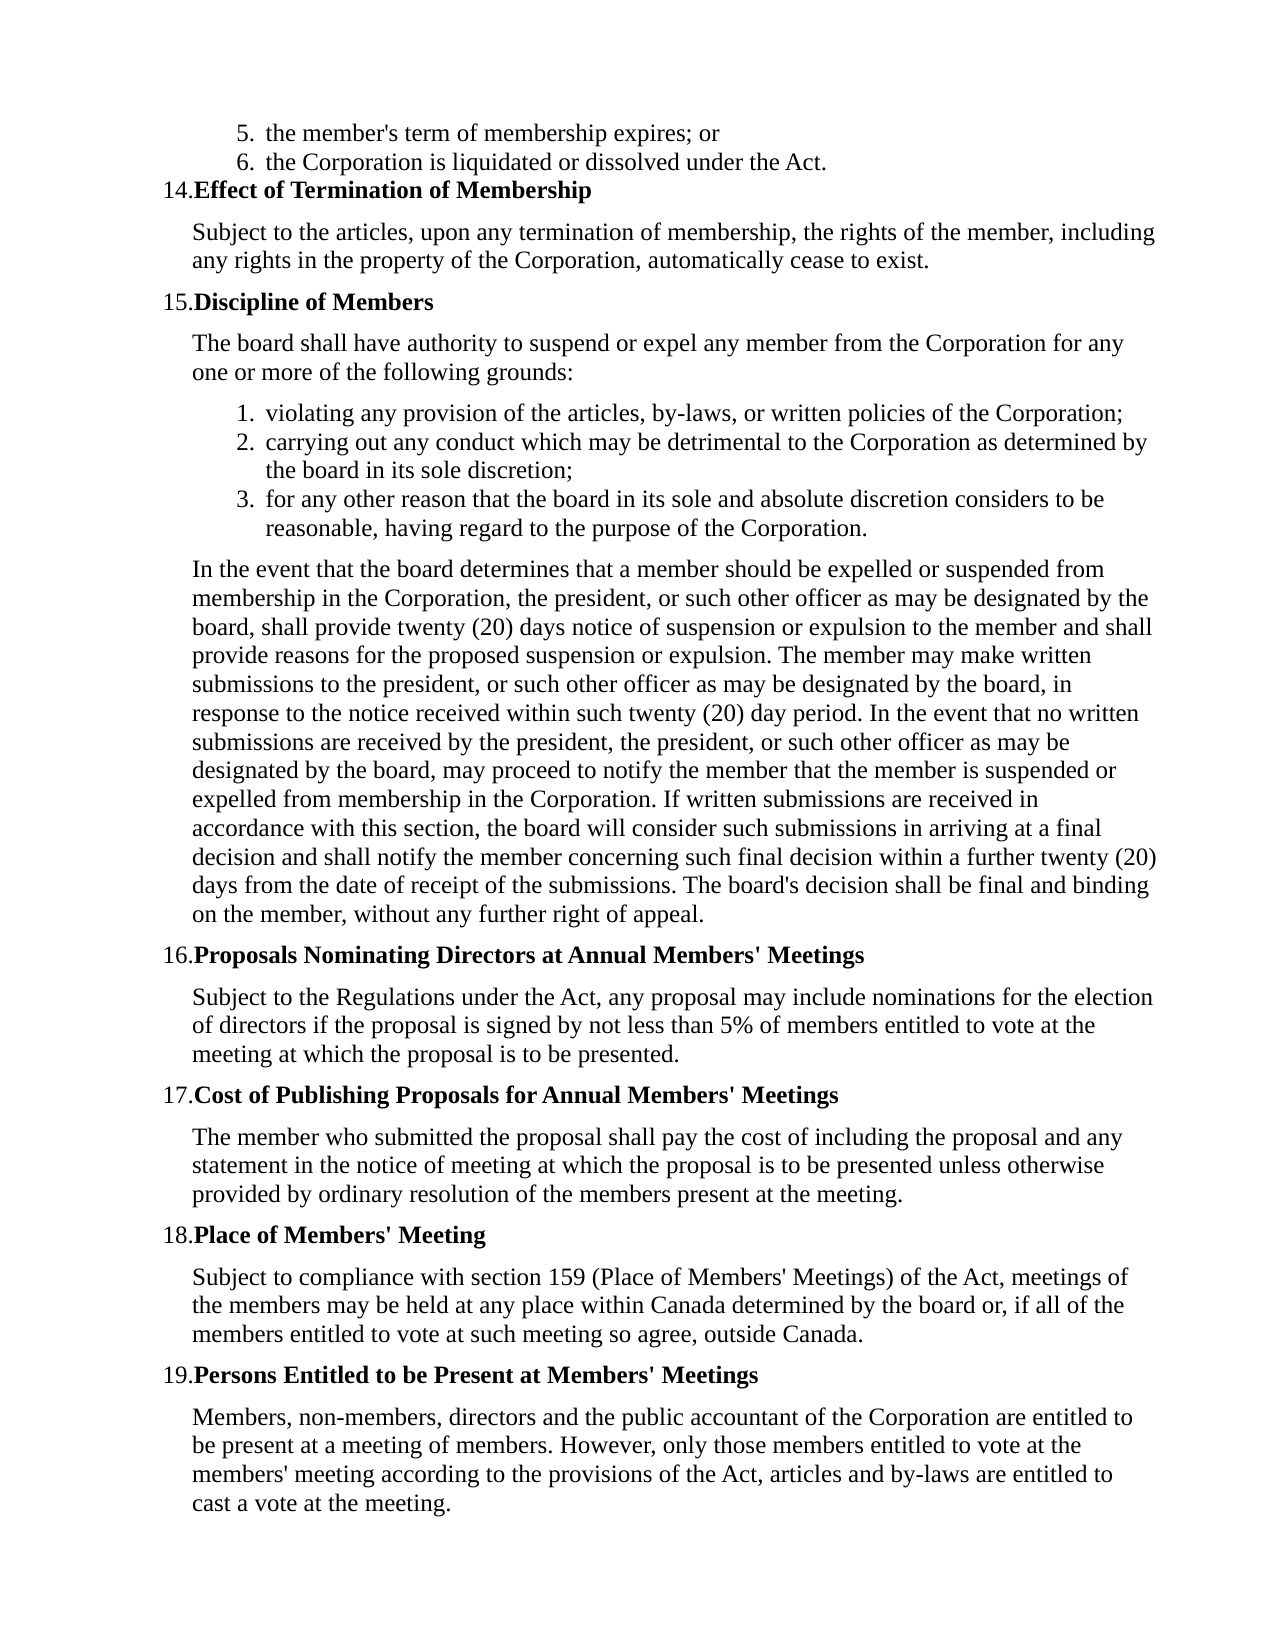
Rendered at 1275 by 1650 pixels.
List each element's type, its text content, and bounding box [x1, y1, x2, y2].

list Subject to compliance with section 159 (Place of Members' Meetings) of the Act, meetings of the members may be held at any place within Canada determined by the board or, if all of the members entitled to vote at such meeting so agree, outside Canada. [162, 1262, 1157, 1348]
list Persons Entitled to be Present at Members' Meetings [162, 1361, 1157, 1389]
list violating any provision of the articles, by-laws, or written policies of the Corporation; [236, 398, 1157, 427]
list Place of Members' Meeting [162, 1221, 1157, 1249]
list The member who submitted the proposal shall pay the cost of including the proposal and any statement in the notice of meeting at which the proposal is to be presented unless otherwise provided by ordinary resolution of the members present at the meeting. [162, 1122, 1157, 1208]
list the member's term of membership expires; or [236, 118, 1157, 147]
list for any other reason that the board in its sole and absolute discretion considers to be reasonable, having regard to the purpose of the Corporation. [236, 484, 1157, 542]
list Cost of Publishing Proposals for Annual Members' Meetings [162, 1081, 1157, 1109]
list Proposals Nominating Directors at Annual Members' Meetings [162, 941, 1157, 969]
list the Corporation is liquidated or dissolved under the Act. [236, 147, 1157, 176]
list Discipline of Members [162, 287, 1157, 316]
list In the event that the board determines that a member should be expelled or suspended from membership in the Corporation, the president, or such other officer as may be designated by the board, shall provide twenty (20) days notice of suspension or expulsion to the member and shall provide reasons for the proposed suspension or expulsion. The member may make written submissions to the president, or such other officer as may be designated by the board, in response to the notice received within such twenty (20) day period. In the event that no written submissions are received by the president, the president, or such other officer as may be designated by the board, may proceed to notify the member that the member is suspended or expelled from membership in the Corporation. If written submissions are received in accordance with this section, the board will consider such submissions in arriving at a final decision and shall notify the member concerning such final decision within a further twenty (20) days from the date of receipt of the submissions. The board's decision shall be final and binding on the member, without any further right of appeal. [162, 554, 1157, 928]
list The board shall have authority to suspend or expel any member from the Corporation for any one or more of the following grounds: [162, 328, 1157, 386]
list Subject to the articles, upon any termination of membership, the rights of the member, including any rights in the property of the Corporation, automatically cease to exist. [162, 217, 1157, 274]
list Effect of Termination of Membership [162, 176, 1157, 204]
list carrying out any conduct which may be detrimental to the Corporation as determined by the board in its sole discretion; [236, 427, 1157, 484]
list Subject to the Regulations under the Act, any proposal may include nominations for the election of directors if the proposal is signed by not less than 5% of members entitled to vote at the meeting at which the proposal is to be presented. [162, 982, 1157, 1068]
list Members, non-members, directors and the public accountant of the Corporation are entitled to be present at a meeting of members. However, only those members entitled to vote at the members' meeting according to the provisions of the Act, articles and by-laws are entitled to cast a vote at the meeting. [162, 1402, 1157, 1517]
